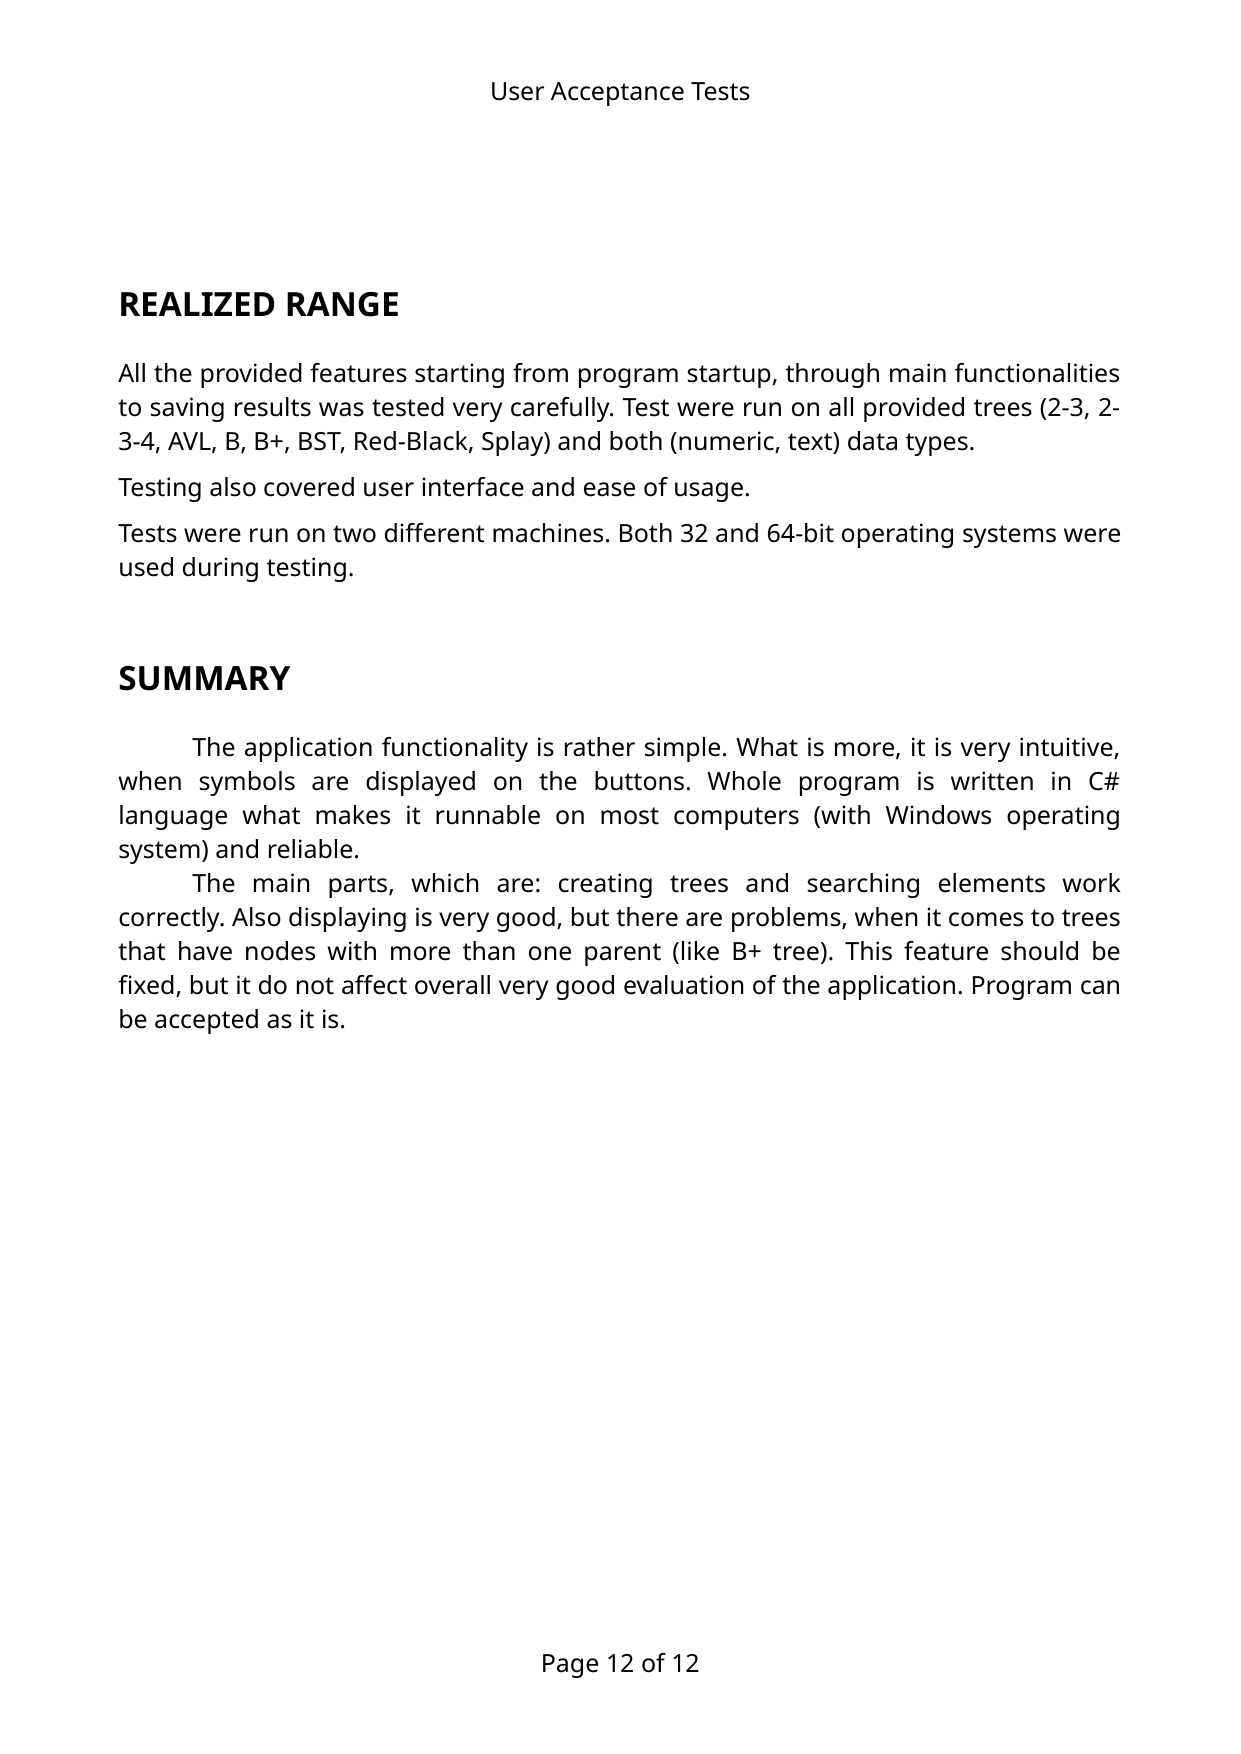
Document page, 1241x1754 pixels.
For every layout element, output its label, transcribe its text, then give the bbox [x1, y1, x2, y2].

text Tests were run on two different machines. Both 32 and 64-bit operating systems were used during testing. [118, 516, 1122, 584]
subtitle SUMMARY [118, 654, 1122, 700]
subtitle REALIZED RANGE [118, 281, 1122, 326]
text The application functionality is rather simple. What is more, it is very intuitive, when symbols are displayed on the buttons. Whole program is written in C# language what makes it runnable on most computers (with Windows operating system) and reliable. [118, 729, 1122, 866]
text The main parts, which are: creating trees and searching elements work correctly. Also displaying is very good, but there are problems, when it comes to trees that have nodes with more than one parent (like B+ tree). This feature should be fixed, but it do not affect overall very good evaluation of the application. Program can be accepted as it is. [118, 866, 1122, 1036]
text Testing also covered user interface and ease of usage. [118, 470, 1122, 504]
text All the provided features starting from program startup, through main functionalities to saving results was tested very carefully. Test were run on all provided trees (2-3, 2-3-4, AVL, B, B+, BST, Red-Black, Splay) and both (numeric, text) data types. [118, 356, 1122, 458]
